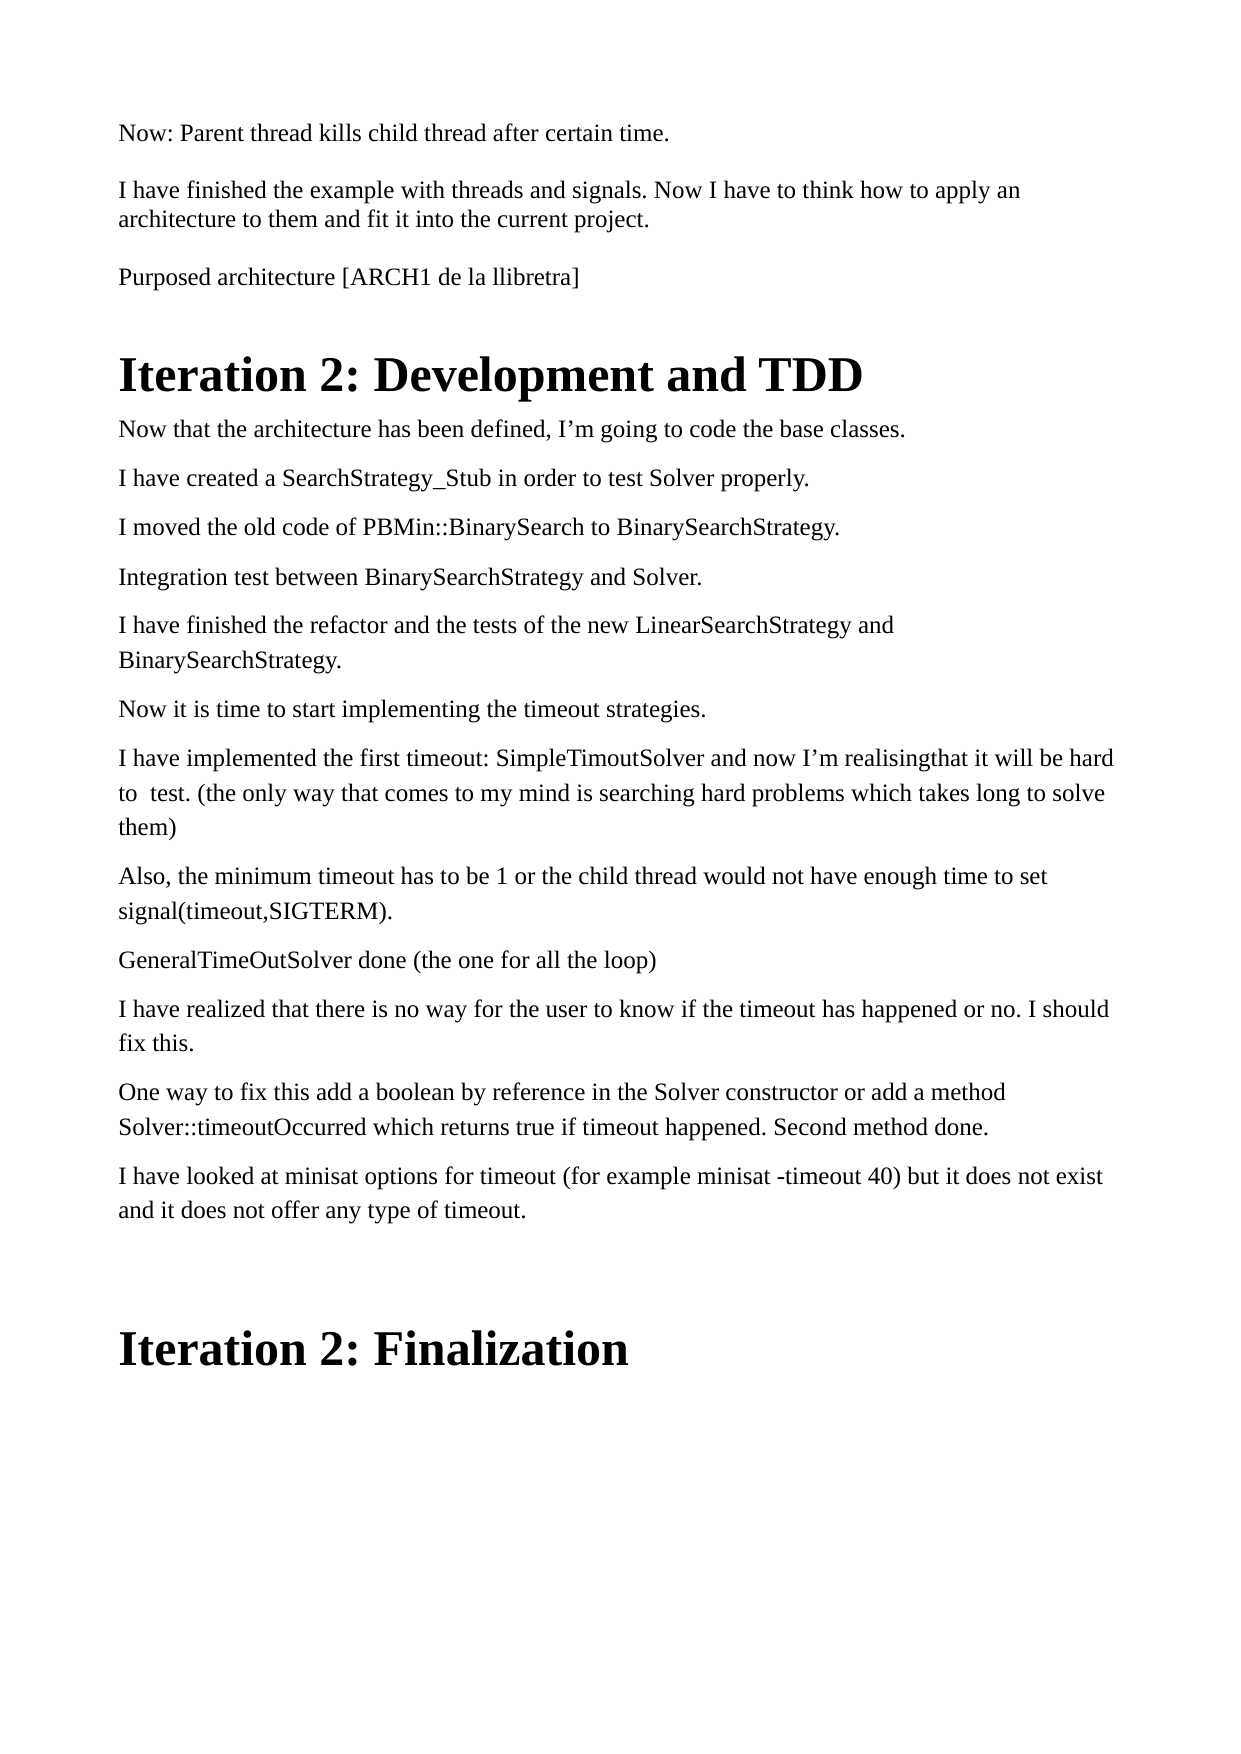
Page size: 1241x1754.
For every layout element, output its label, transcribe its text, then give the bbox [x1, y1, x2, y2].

subtitle Iteration 2: Finalization [118, 1318, 1122, 1376]
text Integration test between BinarySearchStrategy and Solver. [118, 562, 1122, 590]
text I have implemented the first timeout: SimpleTimoutSolver and now I’m realisingthat it will be hard to test. (the only way that comes to my mind is searching hard problems which takes long to solve them) [118, 743, 1122, 841]
text Now it is time to start implementing the timeout strategies. [118, 694, 1122, 723]
text One way to fix this add a boolean by reference in the Solver constructor or add a method Solver::timeoutOccurred which returns true if timeout happened. Second method done. [118, 1077, 1122, 1141]
text I have finished the refactor and the tests of the new LinearSearchStrategy and BinarySearchStrategy. [118, 611, 1122, 674]
text I have created a SearchStrategy_Stub in order to test Solver properly. [118, 463, 1122, 492]
subtitle Iteration 2: Development and TDD [118, 344, 1122, 402]
text I have looked at minisat options for timeout (for example minisat -timeout 40) but it does not exist and it does not offer any type of timeout. [118, 1161, 1122, 1224]
text I have realized that there is no way for the user to know if the timeout has happened or no. I should fix this. [118, 994, 1122, 1057]
text I moved the old code of PBMin::BinarySearch to BinarySearchStrategy. [118, 512, 1122, 541]
text I have finished the example with threads and signals. Now I have to think how to apply an architecture to them and fit it into the current project. [118, 176, 1122, 233]
text Purposed architecture [ARCH1 de la llibretra] [118, 262, 1122, 291]
text Now: Parent thread kills child thread after certain time. [118, 118, 1122, 147]
text Now that the architecture has been defined, I’m going to code the base classes. [118, 414, 1122, 443]
text GeneralTimeOutSolver done (the one for all the loop) [118, 945, 1122, 973]
text Also, the minimum timeout has to be 1 or the child thread would not have enough time to set signal(timeout,SIGTERM). [118, 861, 1122, 924]
